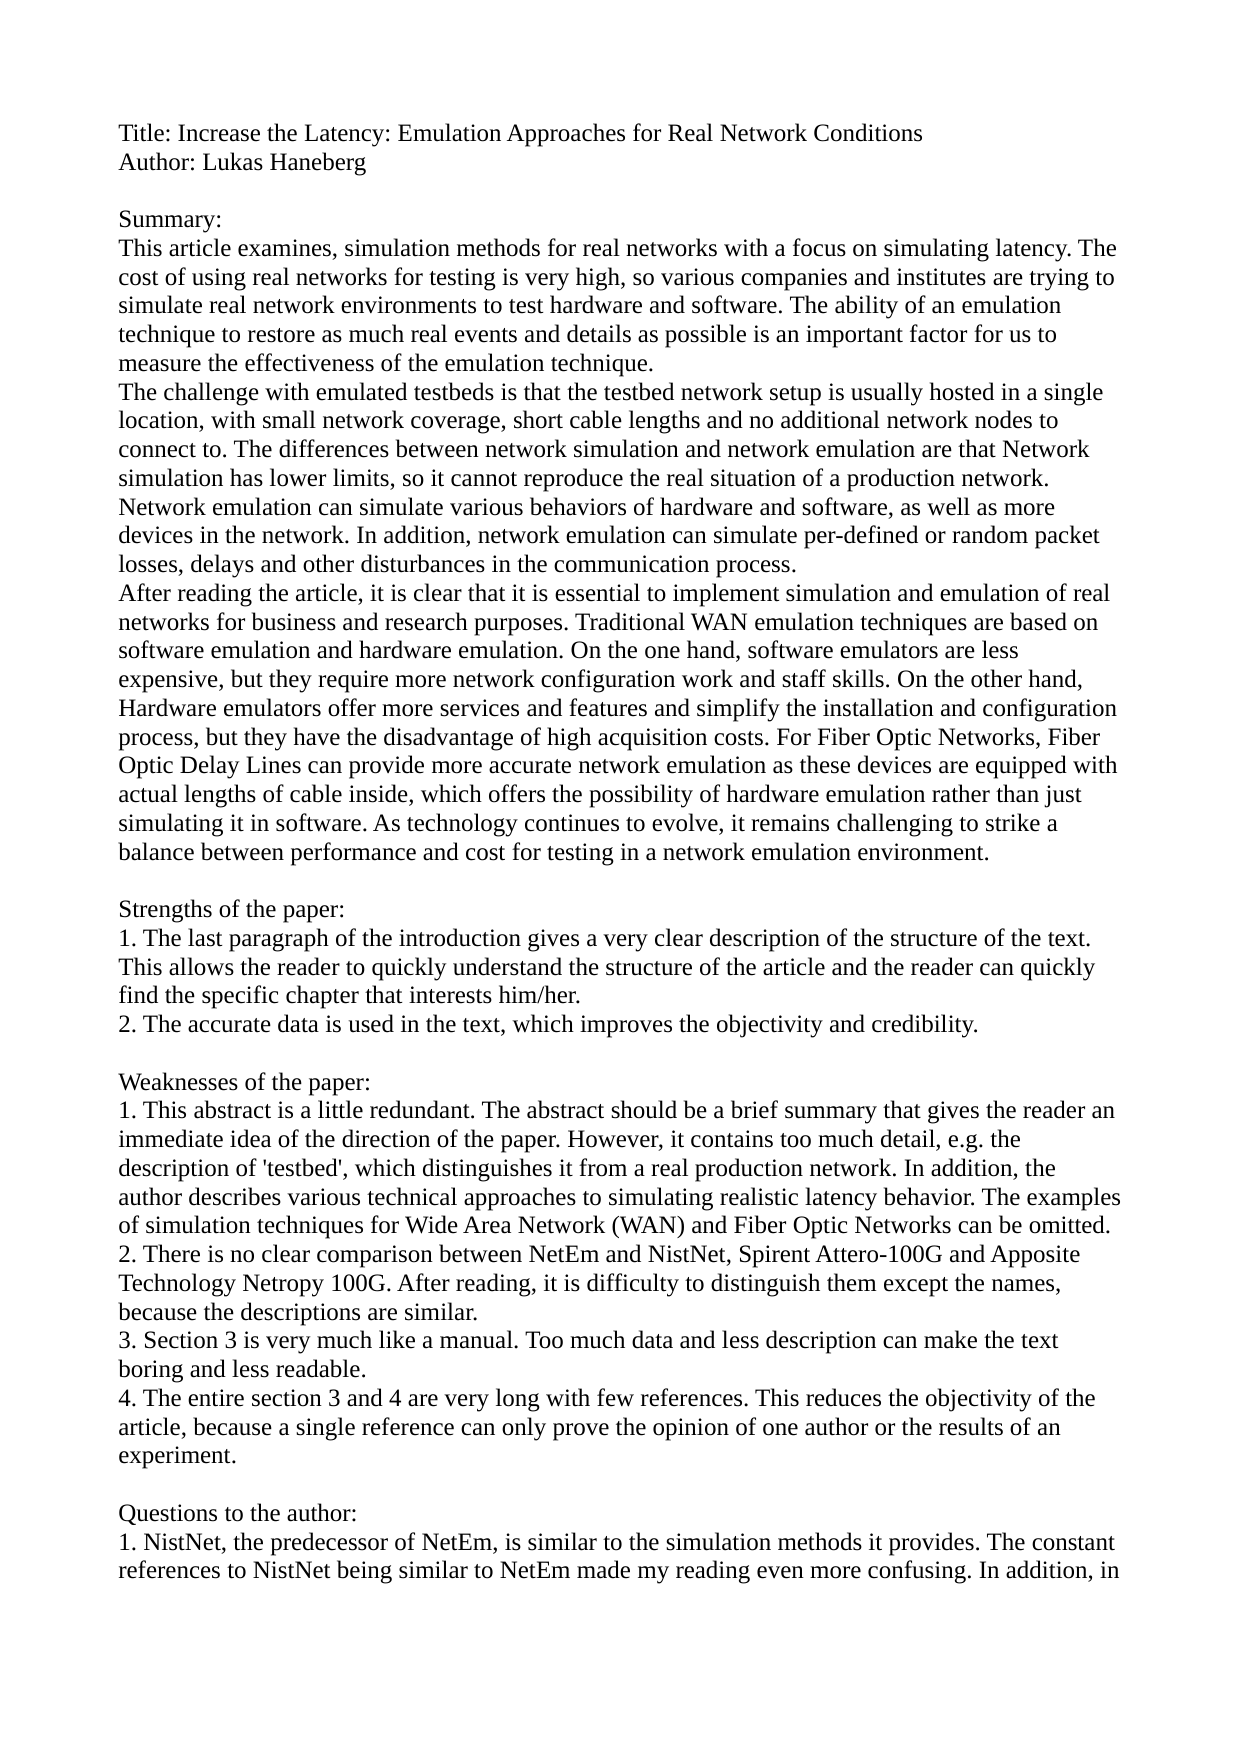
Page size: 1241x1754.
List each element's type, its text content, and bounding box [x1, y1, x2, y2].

text 3. Section 3 is very much like a manual. Too much data and less description can make the text boring and less readable. [118, 1326, 1122, 1383]
text 2. The accurate data is used in the text, which improves the objectivity and credibility. [118, 1009, 1122, 1038]
text The challenge with emulated testbeds is that the testbed network setup is usually hosted in a single location, with small network coverage, short cable lengths and no additional network nodes to connect to. The differences between network simulation and network emulation are that Network simulation has lower limits, so it cannot reproduce the real situation of a production network. Network emulation can simulate various behaviors of hardware and software, as well as more devices in the network. In addition, network emulation can simulate per-defined or random packet losses, delays and other disturbances in the communication process. [118, 377, 1122, 578]
text Author: Lukas Haneberg [118, 147, 1122, 176]
text 1. NistNet, the predecessor of NetEm, is similar to the simulation methods it provides. The constant references to NistNet being similar to NetEm made my reading even more confusing. In addition, in [118, 1527, 1122, 1584]
text 1. The last paragraph of the introduction gives a very clear description of the structure of the text. This allows the reader to quickly understand the structure of the article and the reader can quickly find the specific chapter that interests him/her. [118, 923, 1122, 1009]
text Weaknesses of the paper: [118, 1067, 1122, 1096]
text 4. The entire section 3 and 4 are very long with few references. This reduces the objectivity of the article, because a single reference can only prove the opinion of one author or the results of an experiment. [118, 1383, 1122, 1469]
text After reading the article, it is clear that it is essential to implement simulation and emulation of real networks for business and research purposes. Traditional WAN emulation techniques are based on software emulation and hardware emulation. On the one hand, software emulators are less expensive, but they require more network configuration work and staff skills. On the other hand, Hardware emulators offer more services and features and simplify the installation and configuration process, but they have the disadvantage of high acquisition costs. For Fiber Optic Networks, Fiber Optic Delay Lines can provide more accurate network emulation as these devices are equipped with actual lengths of cable inside, which offers the possibility of hardware emulation rather than just simulating it in software. As technology continues to evolve, it remains challenging to strike a balance between performance and cost for testing in a network emulation environment. [118, 578, 1122, 866]
text This article examines, simulation methods for real networks with a focus on simulating latency. The cost of using real networks for testing is very high, so various companies and institutes are trying to simulate real network environments to test hardware and software. The ability of an emulation technique to restore as much real events and details as possible is an important factor for us to measure the effectiveness of the emulation technique. [118, 233, 1122, 377]
text Questions to the author: [118, 1498, 1122, 1527]
text Strengths of the paper: [118, 894, 1122, 923]
text Summary: [118, 204, 1122, 233]
text 1. This abstract is a little redundant. The abstract should be a brief summary that gives the reader an immediate idea of the direction of the paper. However, it contains too much detail, e.g. the description of 'testbed', which distinguishes it from a real production network. In addition, the author describes various technical approaches to simulating realistic latency behavior. The examples of simulation techniques for Wide Area Network (WAN) and Fiber Optic Networks can be omitted. [118, 1096, 1122, 1239]
text 2. There is no clear comparison between NetEm and NistNet, Spirent Attero-100G and Apposite Technology Netropy 100G. After reading, it is difficulty to distinguish them except the names, because the descriptions are similar. [118, 1239, 1122, 1326]
text Title: Increase the Latency: Emulation Approaches for Real Network Conditions [118, 118, 1122, 147]
